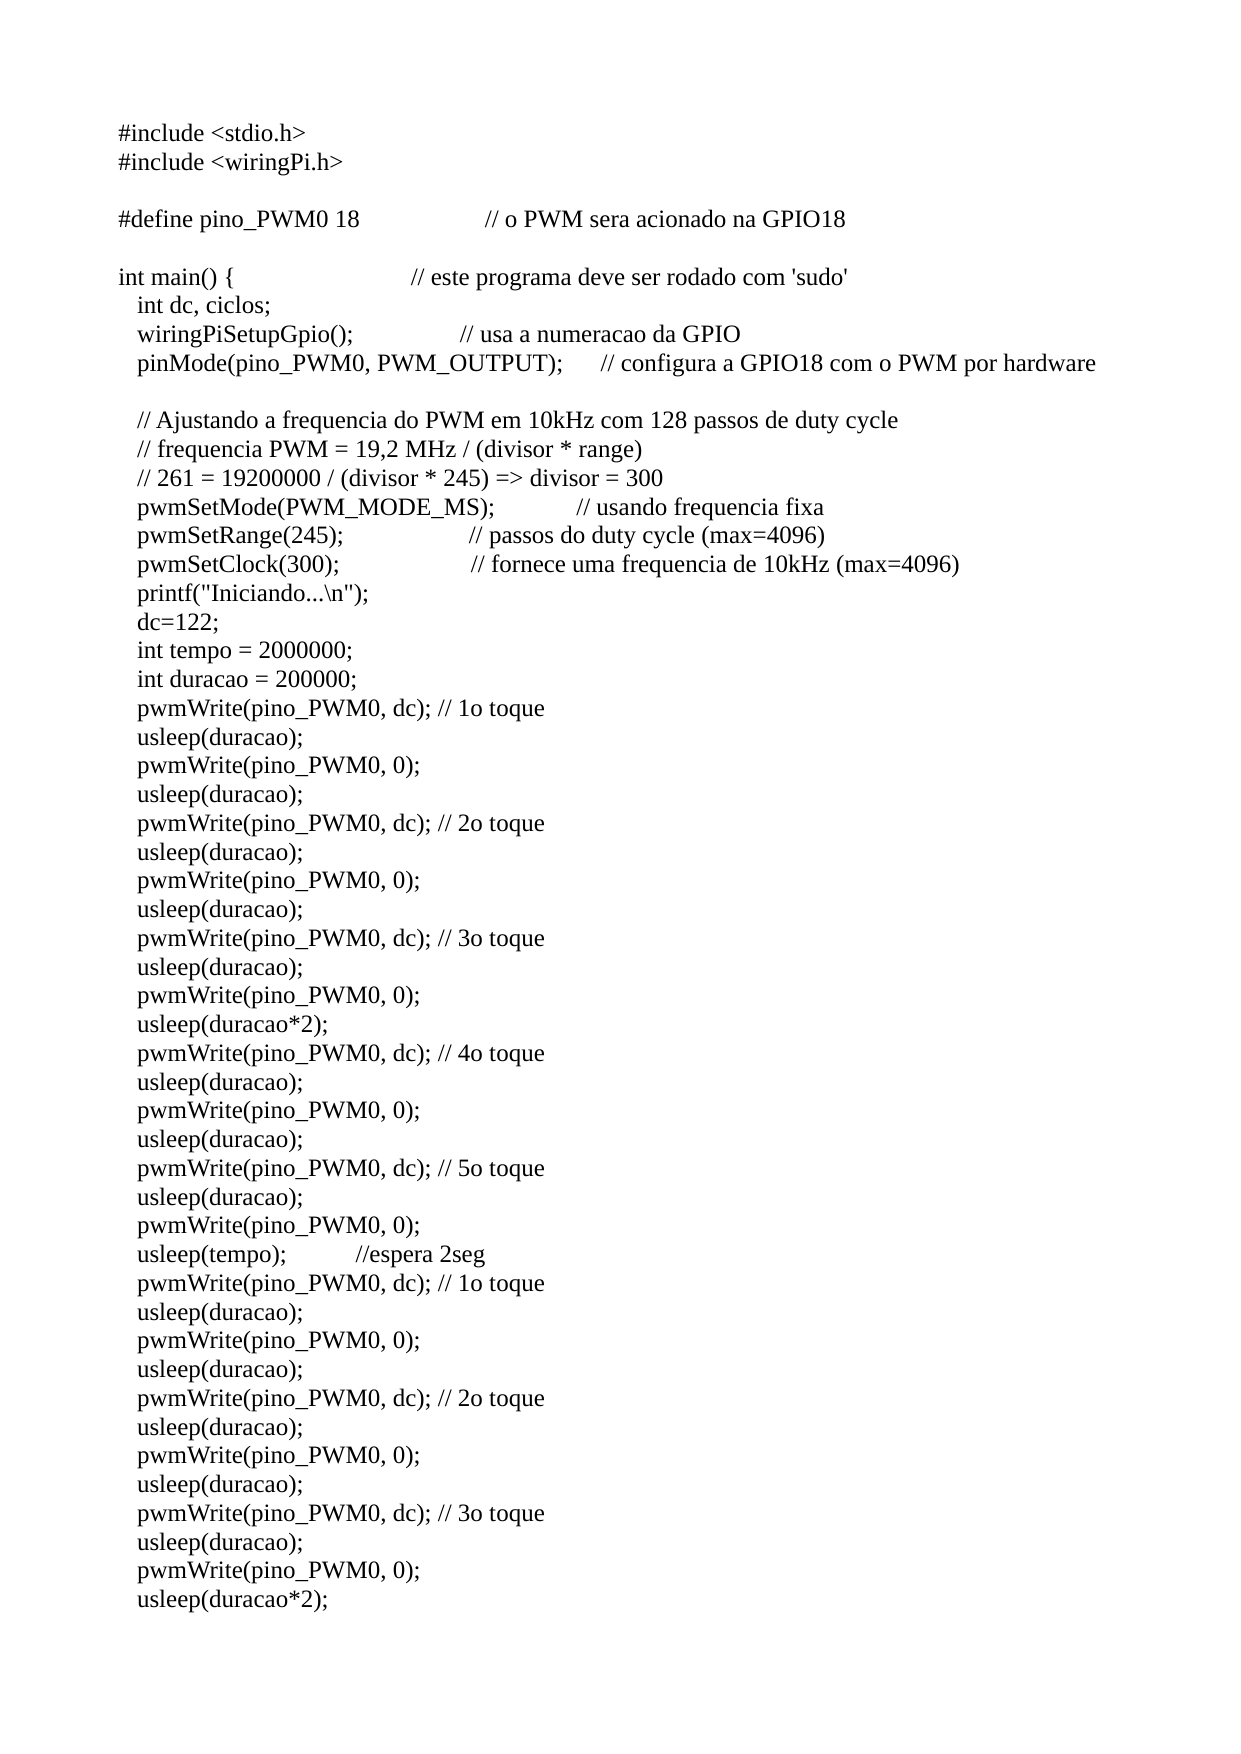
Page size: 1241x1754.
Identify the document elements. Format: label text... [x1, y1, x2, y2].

text pwmWrite(pino_PWM0, dc); // 4o toque [118, 1038, 1122, 1067]
text pwmWrite(pino_PWM0, dc); // 1o toque [118, 1268, 1122, 1297]
text #include <stdio.h> [118, 118, 1122, 147]
text #include <wiringPi.h> [118, 147, 1122, 176]
text usleep(duracao); [118, 1412, 1122, 1441]
text int tempo = 2000000; [118, 636, 1122, 664]
text #define pino_PWM0 18 // o PWM sera acionado na GPIO18 [118, 204, 1122, 233]
text usleep(duracao*2); [118, 1584, 1122, 1613]
text usleep(duracao); [118, 779, 1122, 808]
text pwmWrite(pino_PWM0, dc); // 5o toque [118, 1153, 1122, 1182]
text usleep(duracao); [118, 722, 1122, 751]
text usleep(duracao); [118, 1469, 1122, 1498]
text usleep(duracao); [118, 1182, 1122, 1211]
text wiringPiSetupGpio(); // usa a numeracao da GPIO [118, 319, 1122, 348]
text usleep(duracao); [118, 952, 1122, 981]
text pwmWrite(pino_PWM0, 0); [118, 751, 1122, 779]
text pwmWrite(pino_PWM0, dc); // 2o toque [118, 808, 1122, 837]
text // frequencia PWM = 19,2 MHz / (divisor * range) [118, 434, 1122, 463]
text // Ajustando a frequencia do PWM em 10kHz com 128 passos de duty cycle [118, 406, 1122, 434]
text pwmWrite(pino_PWM0, 0); [118, 1096, 1122, 1124]
text pwmWrite(pino_PWM0, dc); // 2o toque [118, 1383, 1122, 1412]
text pwmSetMode(PWM_MODE_MS); // usando frequencia fixa [118, 492, 1122, 521]
text pwmWrite(pino_PWM0, 0); [118, 981, 1122, 1009]
text pwmWrite(pino_PWM0, 0); [118, 1556, 1122, 1584]
text dc=122; [118, 607, 1122, 636]
text pwmWrite(pino_PWM0, dc); // 3o toque [118, 923, 1122, 952]
text pwmSetRange(245); // passos do duty cycle (max=4096) [118, 521, 1122, 549]
text pwmWrite(pino_PWM0, 0); [118, 1326, 1122, 1354]
text pinMode(pino_PWM0, PWM_OUTPUT); // configura a GPIO18 com o PWM por hardware [118, 348, 1122, 377]
text usleep(duracao); [118, 1067, 1122, 1096]
text usleep(duracao); [118, 1354, 1122, 1383]
text int main() { // este programa deve ser rodado com 'sudo' [118, 262, 1122, 291]
text pwmWrite(pino_PWM0, 0); [118, 1441, 1122, 1469]
text int duracao = 200000; [118, 664, 1122, 693]
text usleep(duracao*2); [118, 1009, 1122, 1038]
text printf("Iniciando...\n"); [118, 578, 1122, 607]
text pwmWrite(pino_PWM0, dc); // 3o toque [118, 1498, 1122, 1527]
text pwmWrite(pino_PWM0, 0); [118, 1211, 1122, 1239]
text int dc, ciclos; [118, 291, 1122, 319]
text usleep(duracao); [118, 1297, 1122, 1326]
text usleep(duracao); [118, 1124, 1122, 1153]
text pwmSetClock(300); // fornece uma frequencia de 10kHz (max=4096) [118, 549, 1122, 578]
text usleep(duracao); [118, 1527, 1122, 1556]
text usleep(duracao); [118, 894, 1122, 923]
text pwmWrite(pino_PWM0, 0); [118, 866, 1122, 894]
text pwmWrite(pino_PWM0, dc); // 1o toque [118, 693, 1122, 722]
text usleep(duracao); [118, 837, 1122, 866]
text usleep(tempo); //espera 2seg [118, 1239, 1122, 1268]
text // 261 = 19200000 / (divisor * 245) => divisor = 300 [118, 463, 1122, 492]
